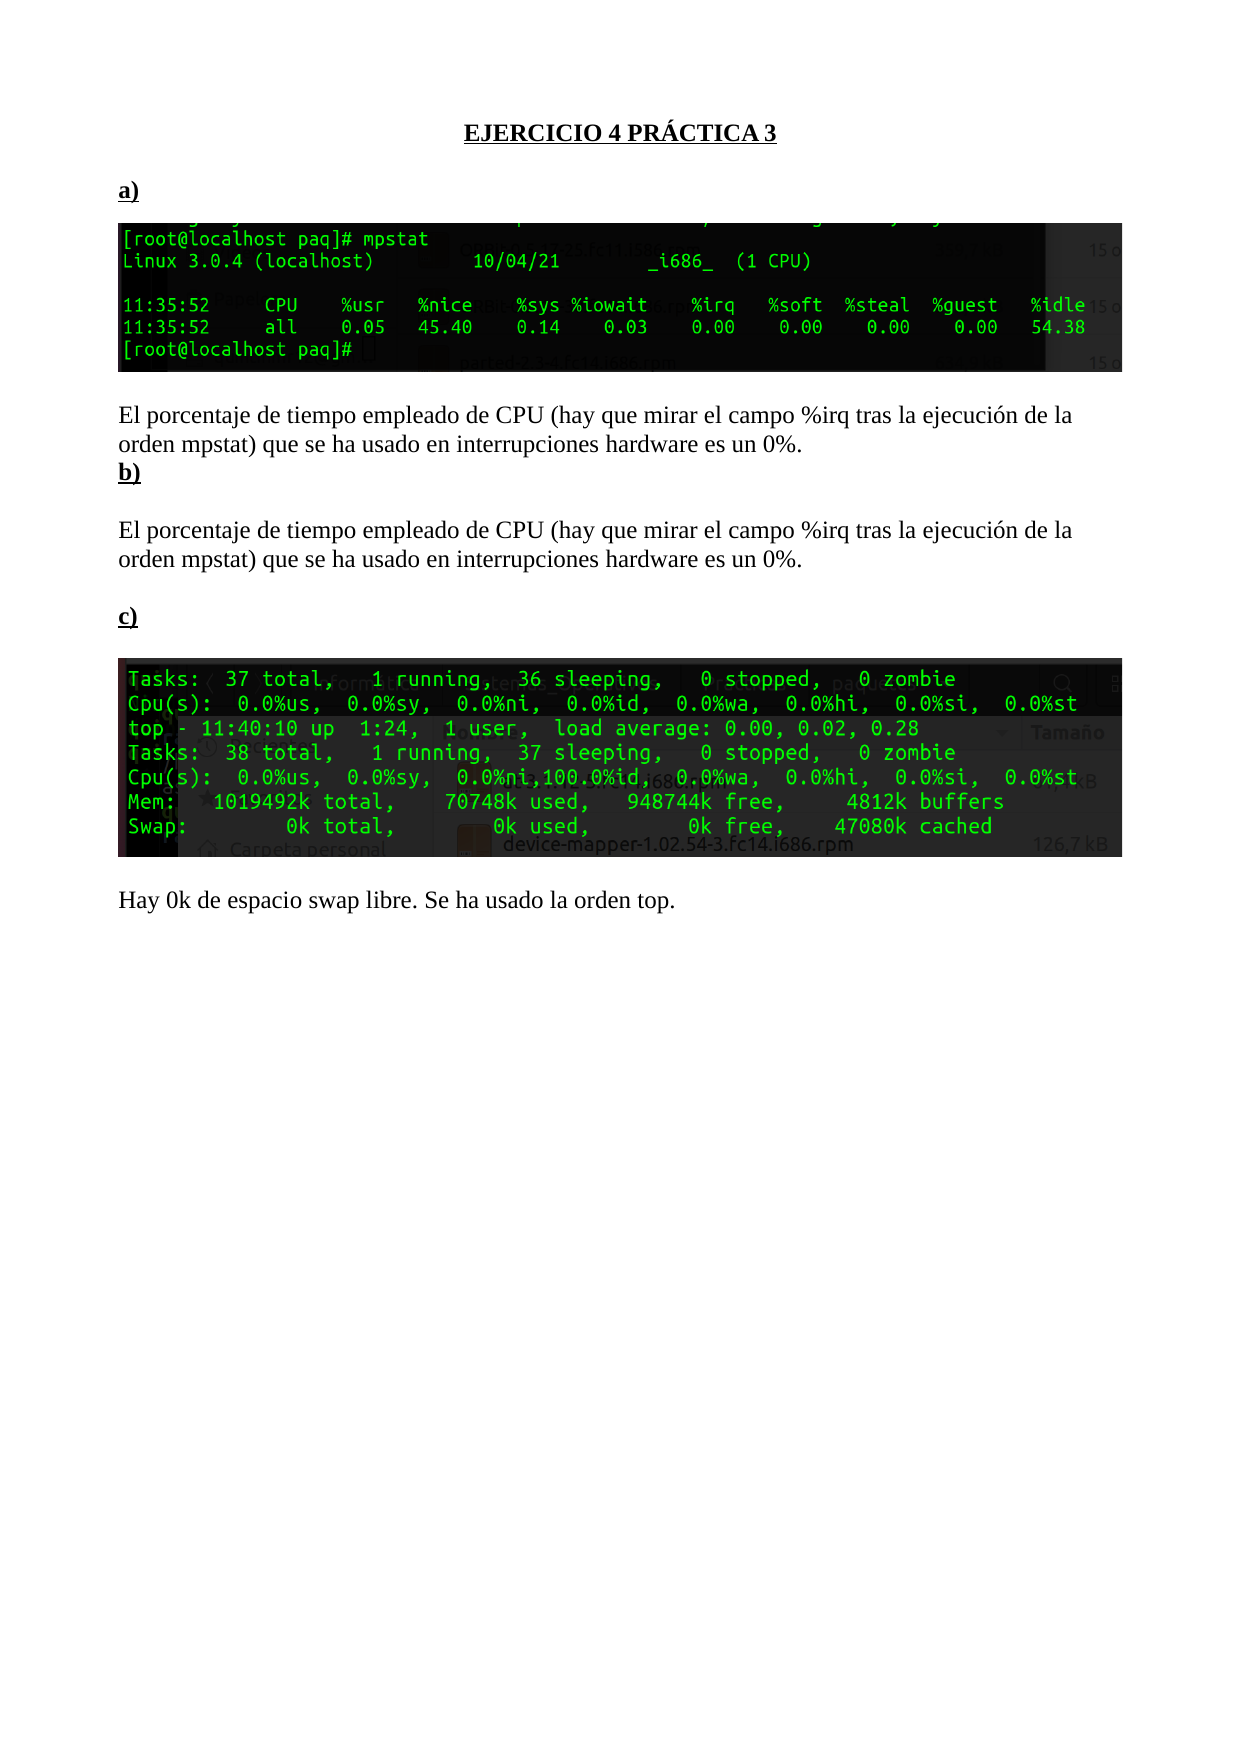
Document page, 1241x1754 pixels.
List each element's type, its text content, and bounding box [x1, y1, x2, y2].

picture [118, 223, 1123, 372]
text a) [118, 176, 1122, 204]
picture [118, 658, 1123, 857]
text Hay 0k de espacio swap libre. Se ha usado la orden top. [118, 885, 1122, 914]
text c) [118, 601, 1122, 630]
text El porcentaje de tiempo empleado de CPU (hay que mirar el campo %irq tras la ejecución de la orden mpstat) que se ha usado en interrupciones hardware es un 0%. [118, 400, 1122, 457]
text El porcentaje de tiempo empleado de CPU (hay que mirar el campo %irq tras la ejecución de la orden mpstat) que se ha usado en interrupciones hardware es un 0%. [118, 515, 1122, 572]
text EJERCICIO 4 PRÁCTICA 3 [118, 118, 1122, 147]
text b) [118, 457, 1122, 486]
